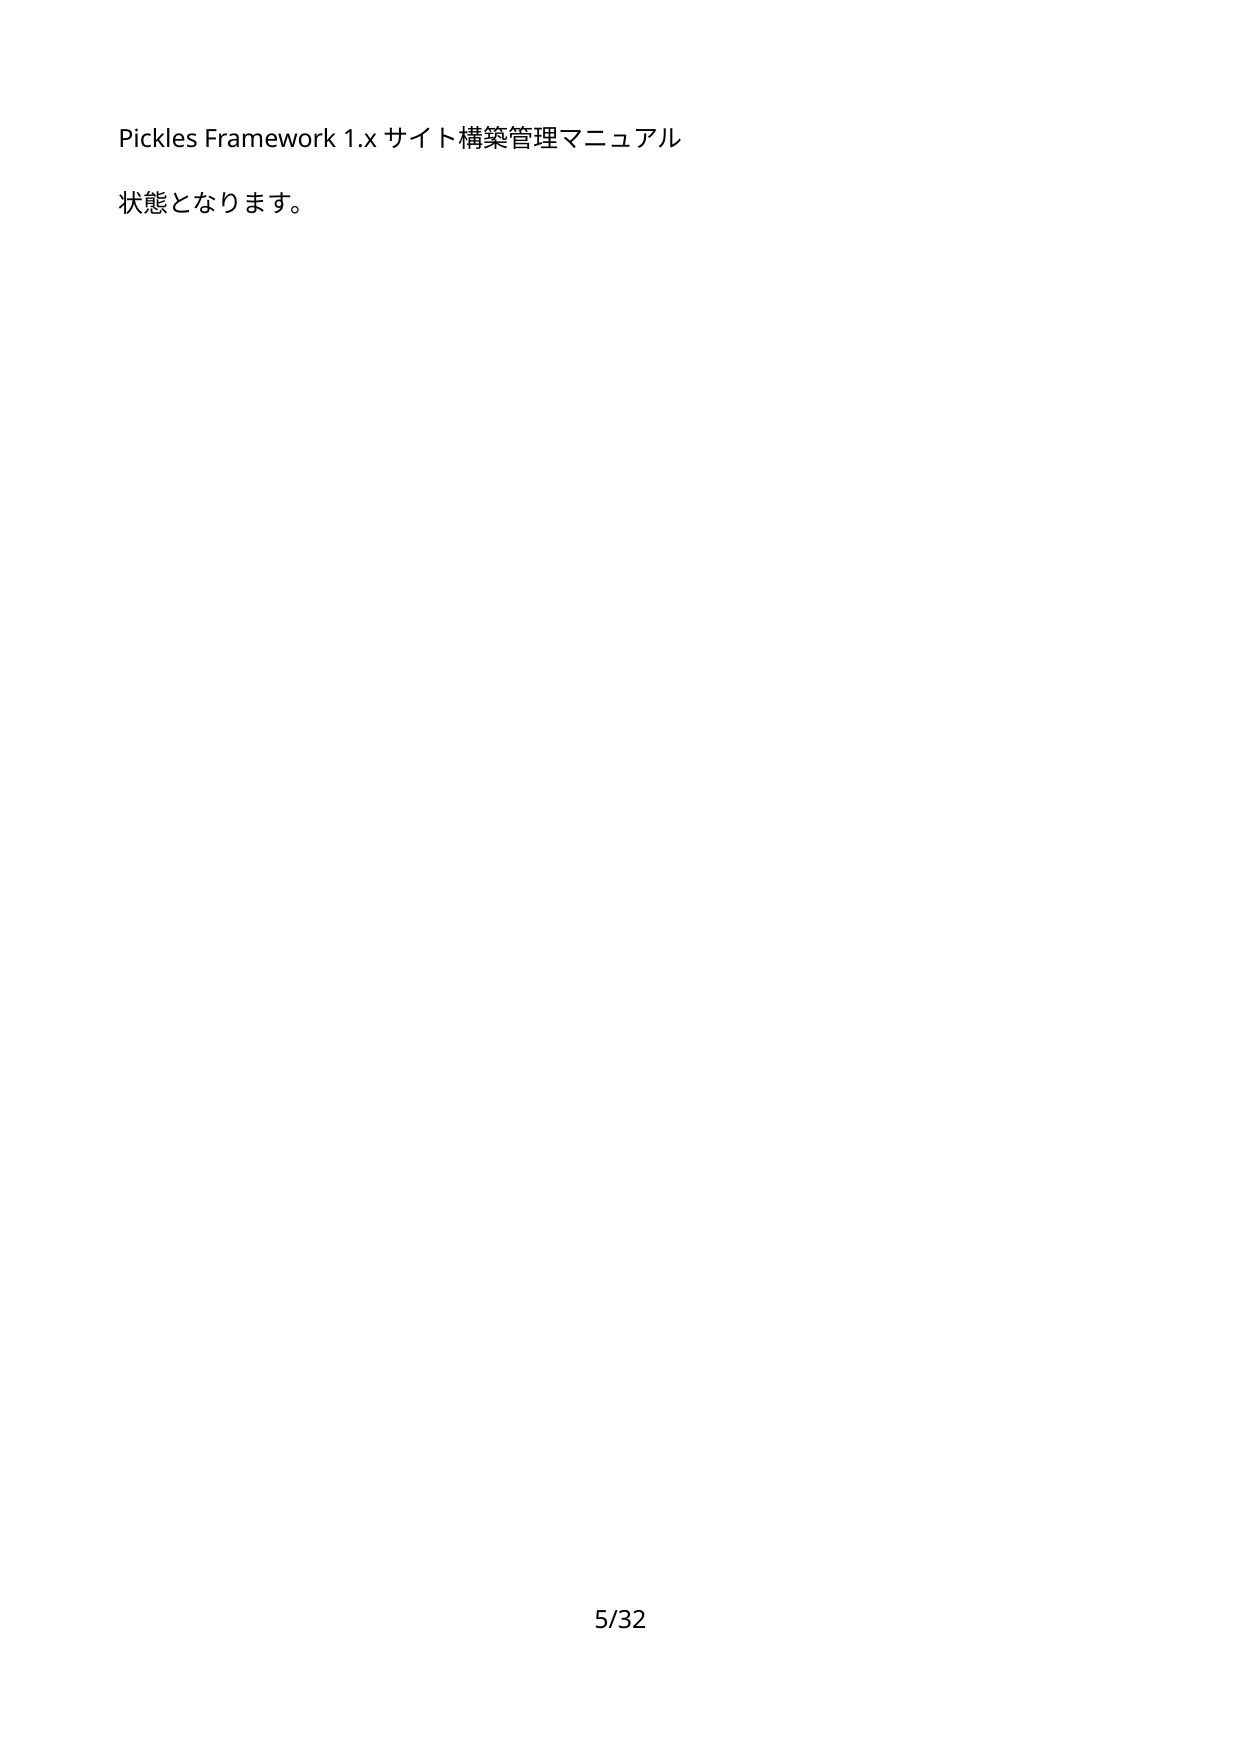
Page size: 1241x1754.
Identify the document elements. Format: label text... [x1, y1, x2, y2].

text 状態となります。 [118, 184, 1122, 220]
